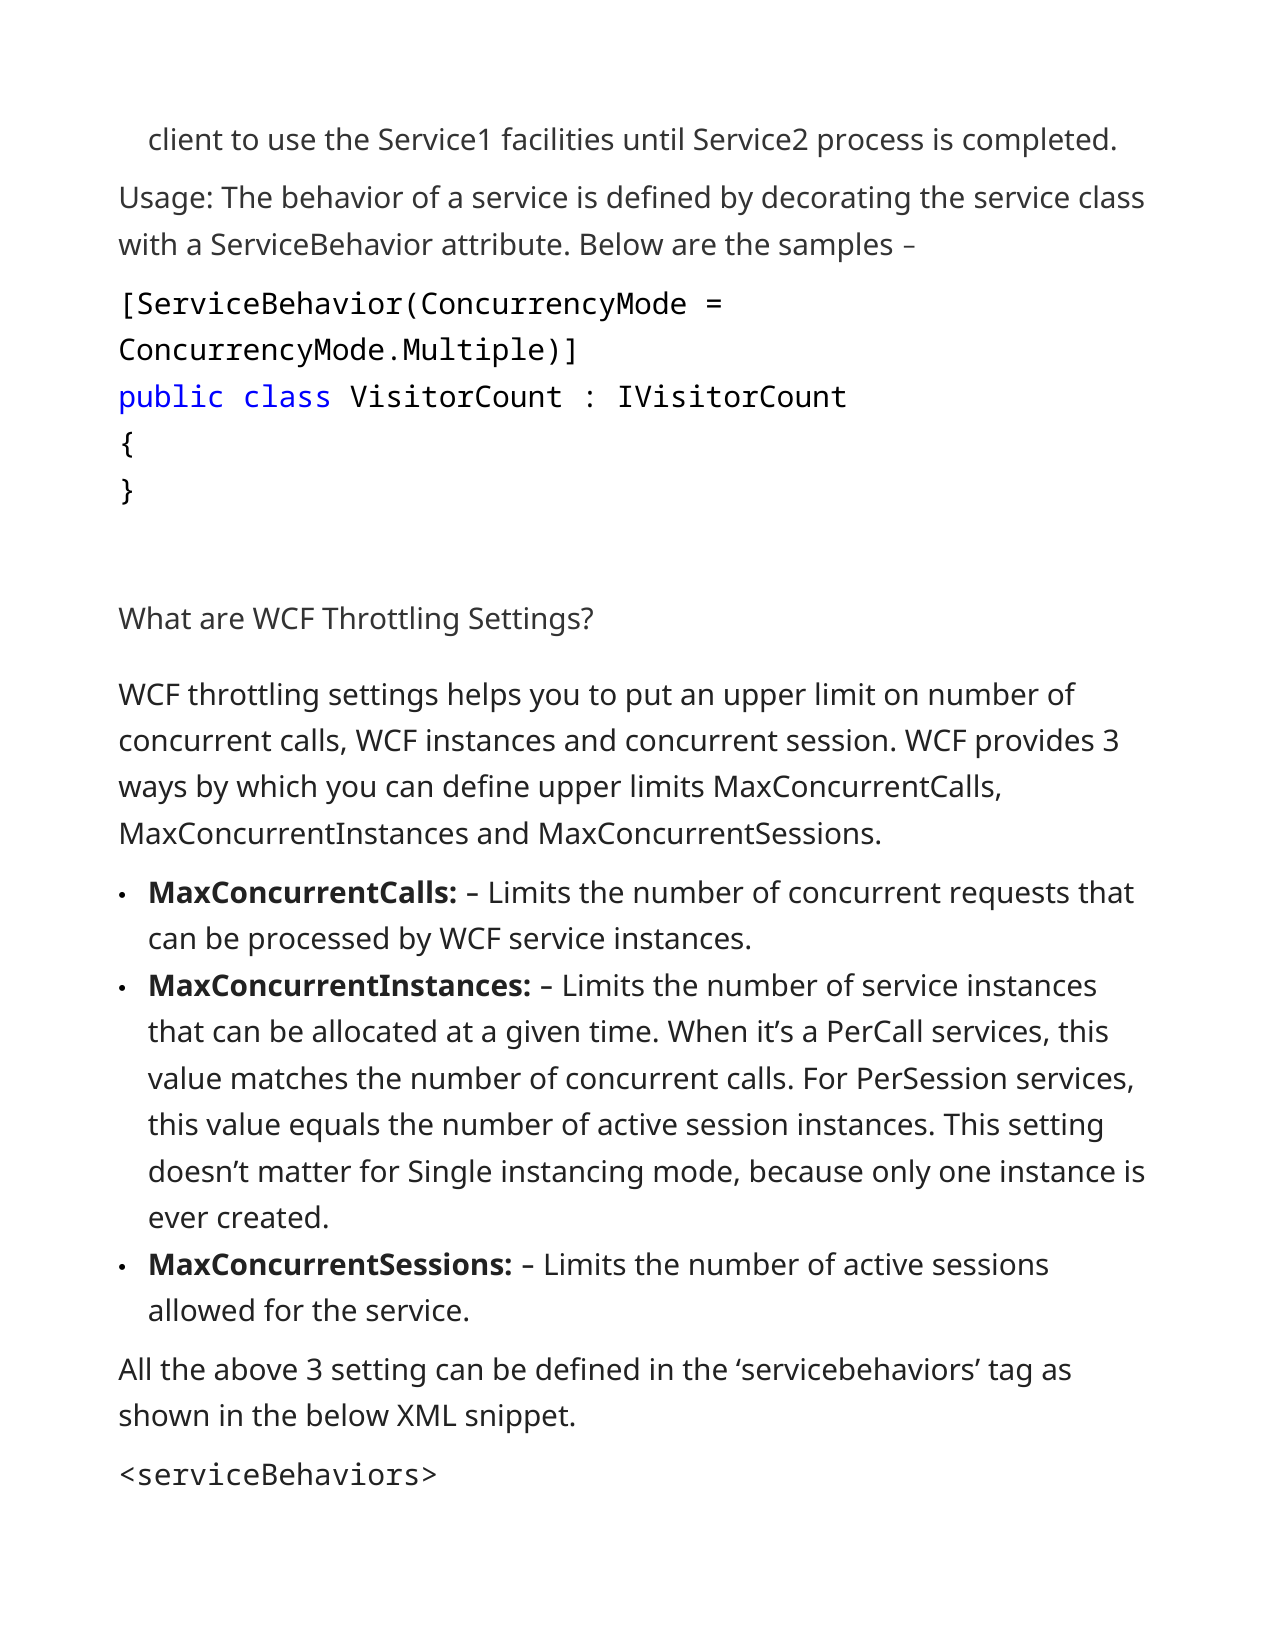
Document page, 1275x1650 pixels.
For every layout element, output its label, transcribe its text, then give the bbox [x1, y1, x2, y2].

text What are WCF Throttling Settings? [118, 597, 1157, 638]
text WCF throttling settings helps you to put an upper limit on number of concurrent calls, WCF instances and concurrent session. WCF provides 3 ways by which you can define upper limits MaxConcurrentCalls, MaxConcurrentInstances and MaxConcurrentSessions. [118, 673, 1157, 853]
text [ServiceBehavior(ConcurrencyMode = ConcurrencyMode.Multiple)] [118, 282, 1157, 369]
text { [118, 422, 1157, 462]
list MaxConcurrentCalls: – Limits the number of concurrent requests that can be processed by WCF service instances. [118, 872, 1157, 958]
text <serviceBehaviors> [118, 1454, 1157, 1494]
list client to use the Service1 facilities until Service2 process is completed. [118, 118, 1157, 158]
text All the above 3 setting can be defined in the ‘servicebehaviors’ tag as shown in the below XML snippet. [118, 1349, 1157, 1436]
list MaxConcurrentInstances: – Limits the number of service instances that can be allocated at a given time. When it’s a PerCall services, this value matches the number of concurrent calls. For PerSession services, this value equals the number of active session instances. This setting doesn’t matter for Single instancing mode, because only one instance is ever created. [118, 964, 1157, 1237]
text public class VisitorCount : IVisitorCount [118, 375, 1157, 416]
text } [118, 468, 1157, 509]
list MaxConcurrentSessions: – Limits the number of active sessions allowed for the service. [118, 1243, 1157, 1330]
text Usage: The behavior of a service is defined by decorating the service class with a ServiceBehavior attribute. Below are the samples – [118, 177, 1157, 264]
